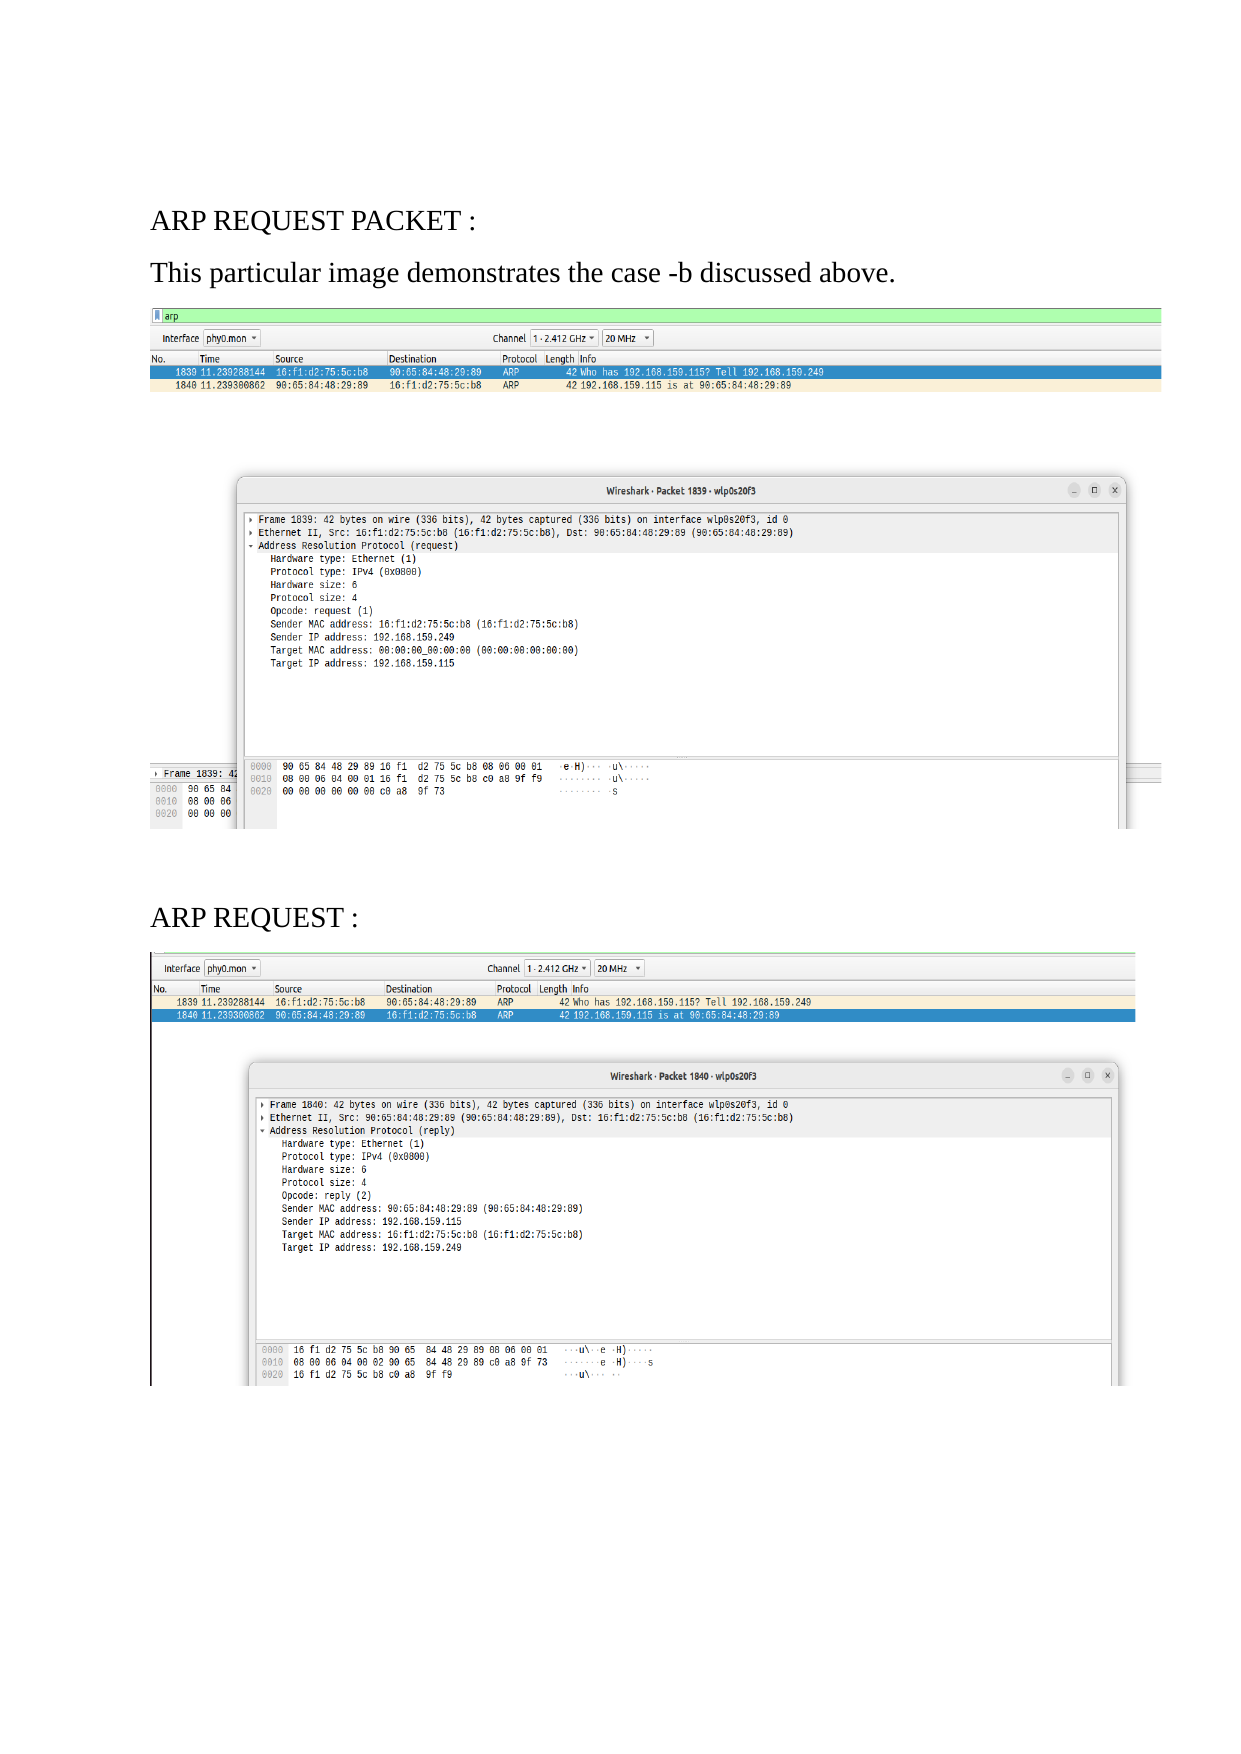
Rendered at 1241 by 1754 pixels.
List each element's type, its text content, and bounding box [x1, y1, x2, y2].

picture [150, 308, 1162, 829]
text ARP REQUEST PACKET : [150, 203, 1090, 236]
text ARP REQUEST : [150, 900, 1090, 933]
picture [150, 952, 1136, 1386]
text This particular image demonstrates the case -b discussed above. [150, 256, 1090, 289]
